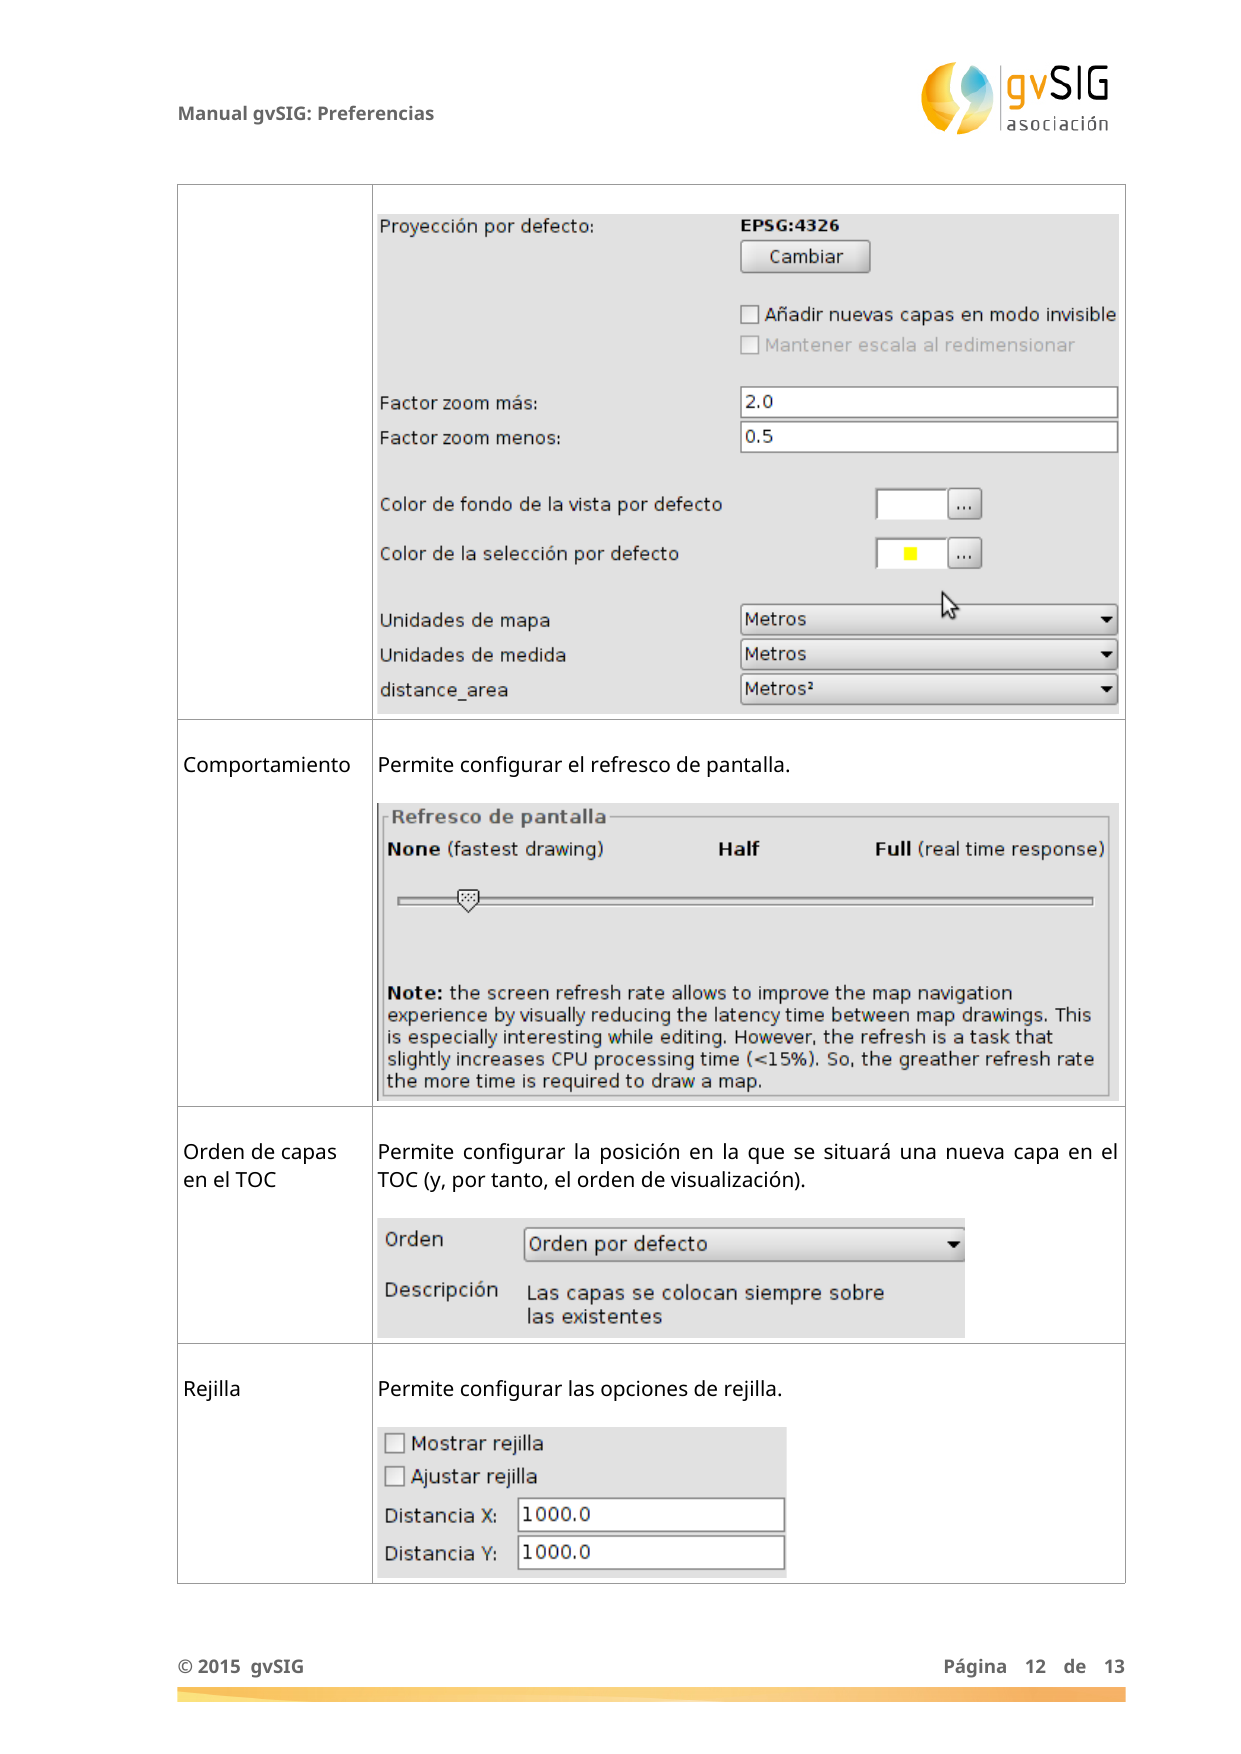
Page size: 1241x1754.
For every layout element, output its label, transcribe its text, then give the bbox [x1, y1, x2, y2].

picture [377, 214, 1119, 714]
picture [377, 1427, 787, 1578]
table_cell Orden de capas en el TOC [178, 1107, 372, 1343]
picture [902, 47, 1122, 148]
picture [377, 1218, 965, 1338]
table_cell Permite configurar la posición en la que se situará una nueva capa en el TOC (y, por tanto, el orden de visualización). [373, 1107, 1125, 1343]
picture [177, 1687, 1126, 1702]
table_cell Permite configurar las opciones de rejilla. [373, 1344, 1125, 1583]
table_cell Comportamiento [178, 720, 372, 1106]
table_cell [178, 185, 372, 719]
table_cell [373, 185, 1125, 719]
table_cell Permite configurar el refresco de pantalla. [373, 720, 1125, 1106]
table_cell Rejilla [178, 1344, 372, 1583]
picture [377, 803, 1119, 1101]
